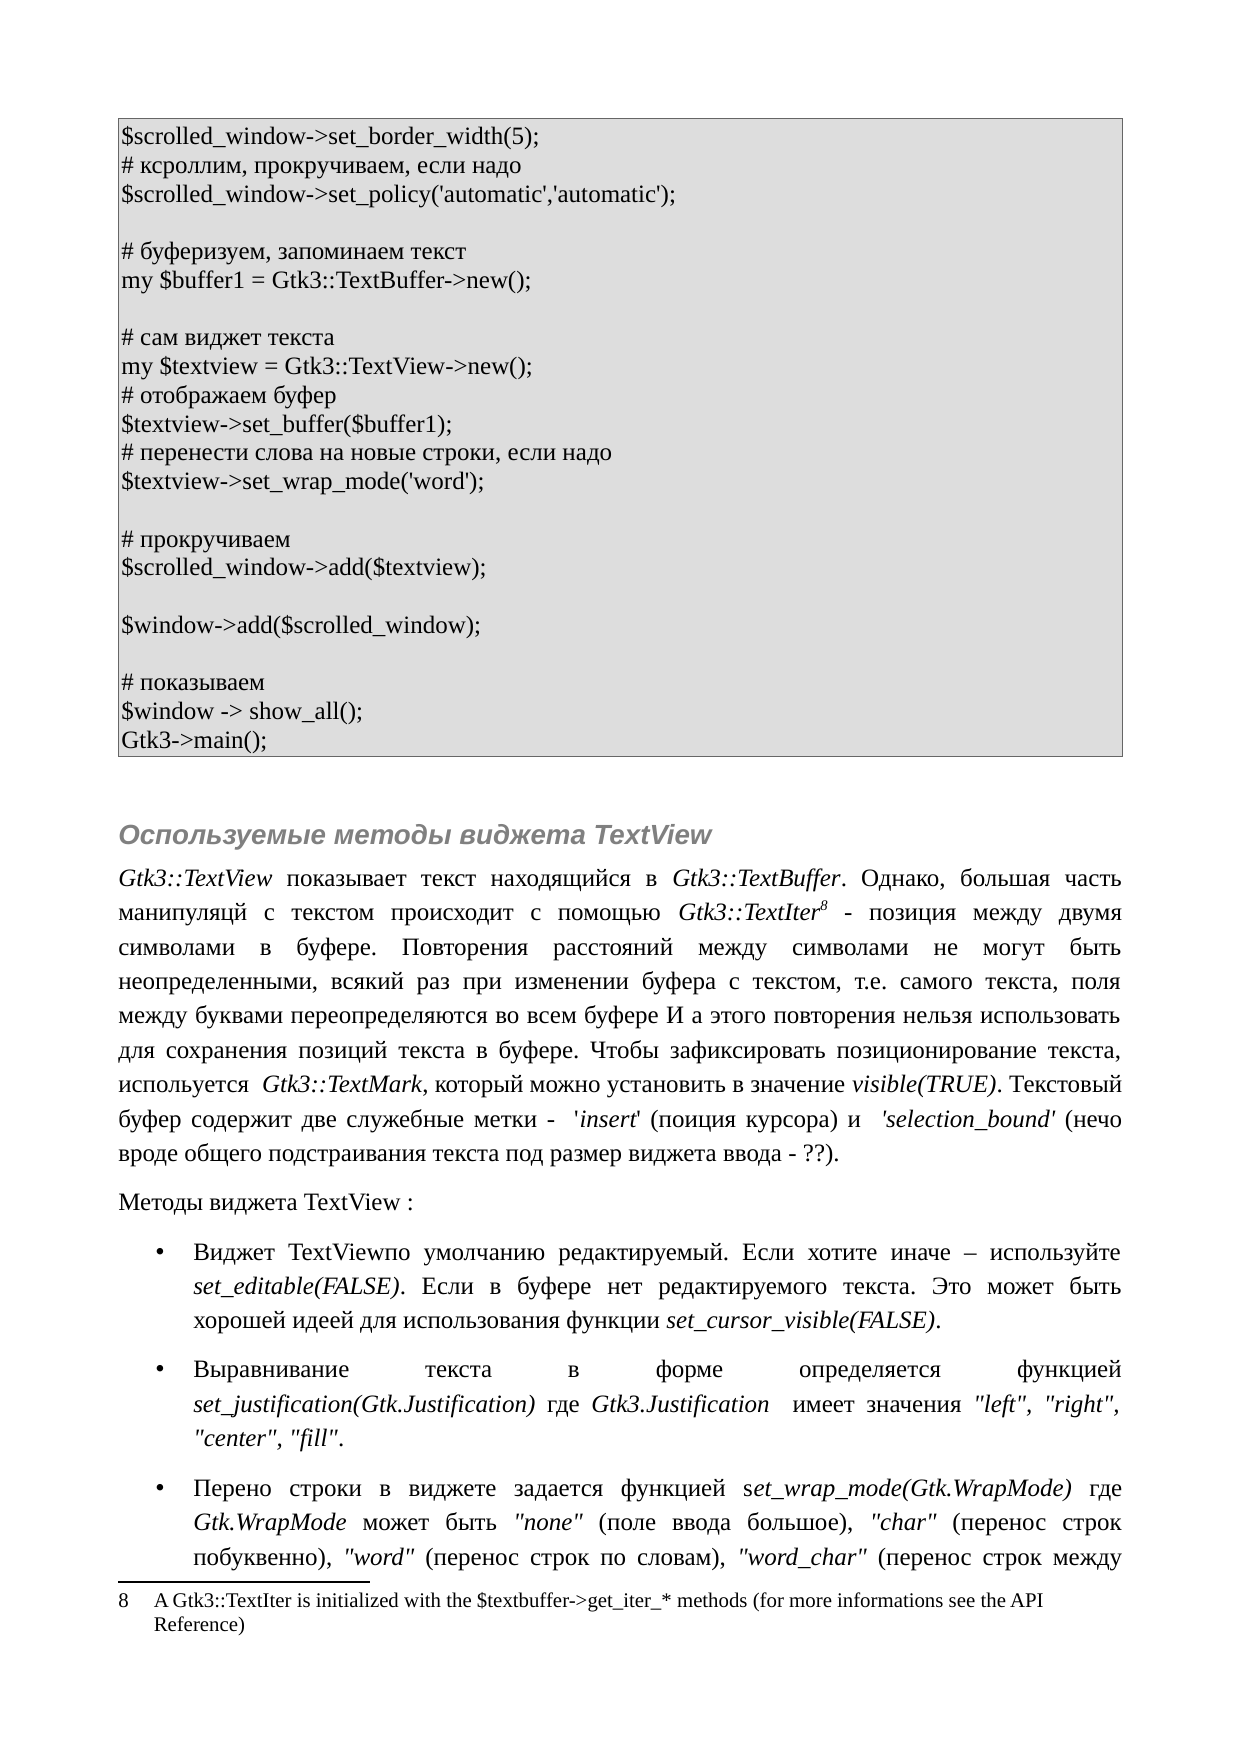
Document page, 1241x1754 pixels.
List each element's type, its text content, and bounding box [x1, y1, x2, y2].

text Gtk3::TextView показывает текст находящийся в Gtk3::TextBuffer. Однако, большая часть манипуляцй с текстом происходит с помощью Gtk3::TextIter - позиция между двумя символами в буфере. Повторения расстояний между символами не могут быть неопределенными, всякий раз при изменении буфера с текстом, т.е. самого текста, поля между буквами переопределяются во всем буфере И а этого повторения нельзя использовать для сохранения позиций текста в буфере. Чтобы зафиксировать позиционирование текста, испольуется Gtk3::TextMark, который можно установить в значение visible(TRUE). Текстовый буфер содержит две служебные метки - 'insert' (поиция курсора) и 'selection_bound' (нечо вроде общего подстраивания текста под размер виджета ввода - ??). [118, 863, 1122, 1167]
text my $textview = Gtk3::TextView->new(); [119, 348, 1122, 377]
subtitle Оспользуемые методы виджета TextView [118, 818, 1122, 850]
text Gtk3->main(); [119, 722, 1122, 756]
text my $buffer1 = Gtk3::TextBuffer->new(); [119, 262, 1122, 291]
text # прокручиваем [119, 521, 1122, 549]
text $textview->set_buffer($buffer1); [119, 406, 1122, 434]
text # сам виджет текста [119, 319, 1122, 348]
text Методы виджета TextView : [118, 1187, 1122, 1216]
text $scrolled_window->set_policy('automatic','automatic'); [119, 176, 1122, 204]
list Выравнивание текста в форме определяется функцией set_justification(Gtk.Justification) где Gtk3.Justification имеет значения "left", "right", "center", "fill". [156, 1354, 1122, 1452]
text $scrolled_window->add($textview); [119, 549, 1122, 578]
text # показываем [119, 664, 1122, 693]
text A Gtk3::TextIter is initialized with the $textbuffer->get_iter_* methods (for more informations see the API Reference) [118, 1588, 1122, 1636]
text # перенести слова на новые строки, если надо [119, 434, 1122, 463]
text $window -> show_all(); [119, 693, 1122, 722]
list Виджет TextViewпо умолчанию редактируемый. Если хотите иначе – используйте set_editable(FALSE). Если в буфере нет редактируемого текста. Это может быть хорошей идеей для использования функции set_cursor_visible(FALSE). [156, 1237, 1122, 1334]
list Перено строки в виджете задается функцией set_wrap_mode(Gtk.WrapMode) где Gtk.WrapMode может быть "none" (поле ввода большое), "char" (перенос строк побуквенно), "word" (перенос строк по словам), "word_char" (перенос строк между [156, 1473, 1122, 1570]
text $scrolled_window->set_border_width(5); [119, 119, 1122, 147]
text $textview->set_wrap_mode('word'); [119, 463, 1122, 492]
text # буферизуем, запоминаем текст [119, 233, 1122, 262]
text # ксроллим, прокручиваем, если надо [119, 147, 1122, 176]
text $window->add($scrolled_window); [119, 607, 1122, 636]
text # отображаем буфер [119, 377, 1122, 406]
